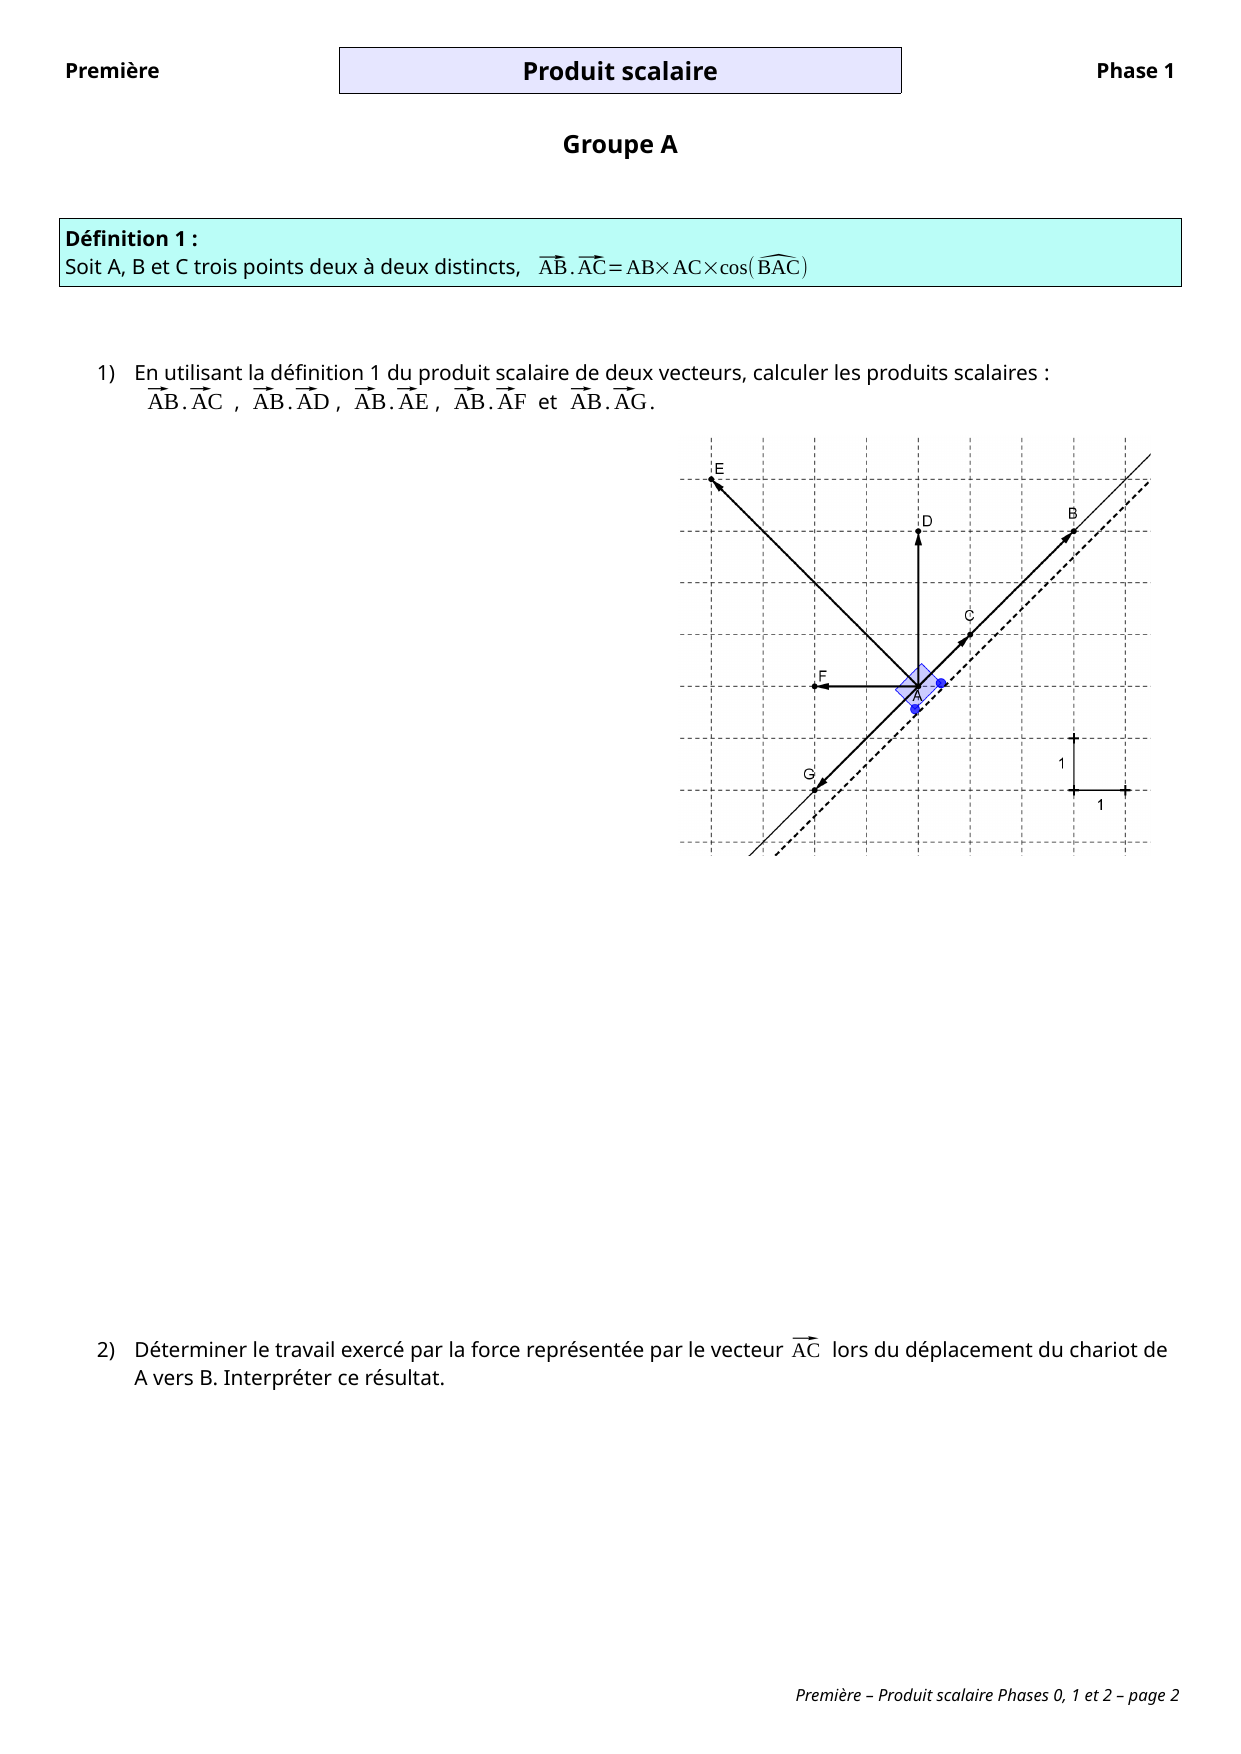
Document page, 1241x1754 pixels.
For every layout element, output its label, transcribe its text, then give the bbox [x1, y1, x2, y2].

table_header Définition 1 : Soit A, B et C trois points deux à deux distincts, [60, 219, 1181, 286]
table_header Première [59, 47, 339, 93]
text Groupe A [59, 127, 1181, 161]
list Déterminer le travail exercé par la force représentée par le vecteur lors du déplacement du chariot de A vers B. Interpréter ce résultat. [97, 1335, 1181, 1392]
table_header Produit scalaire [340, 48, 901, 93]
table_header Phase 1 [902, 47, 1181, 93]
list , , , et [97, 386, 1181, 1335]
list En utilisant la définition 1 du produit scalaire de deux vecteurs, calculer les produits scalaires : [97, 358, 1181, 386]
picture [678, 435, 1151, 856]
